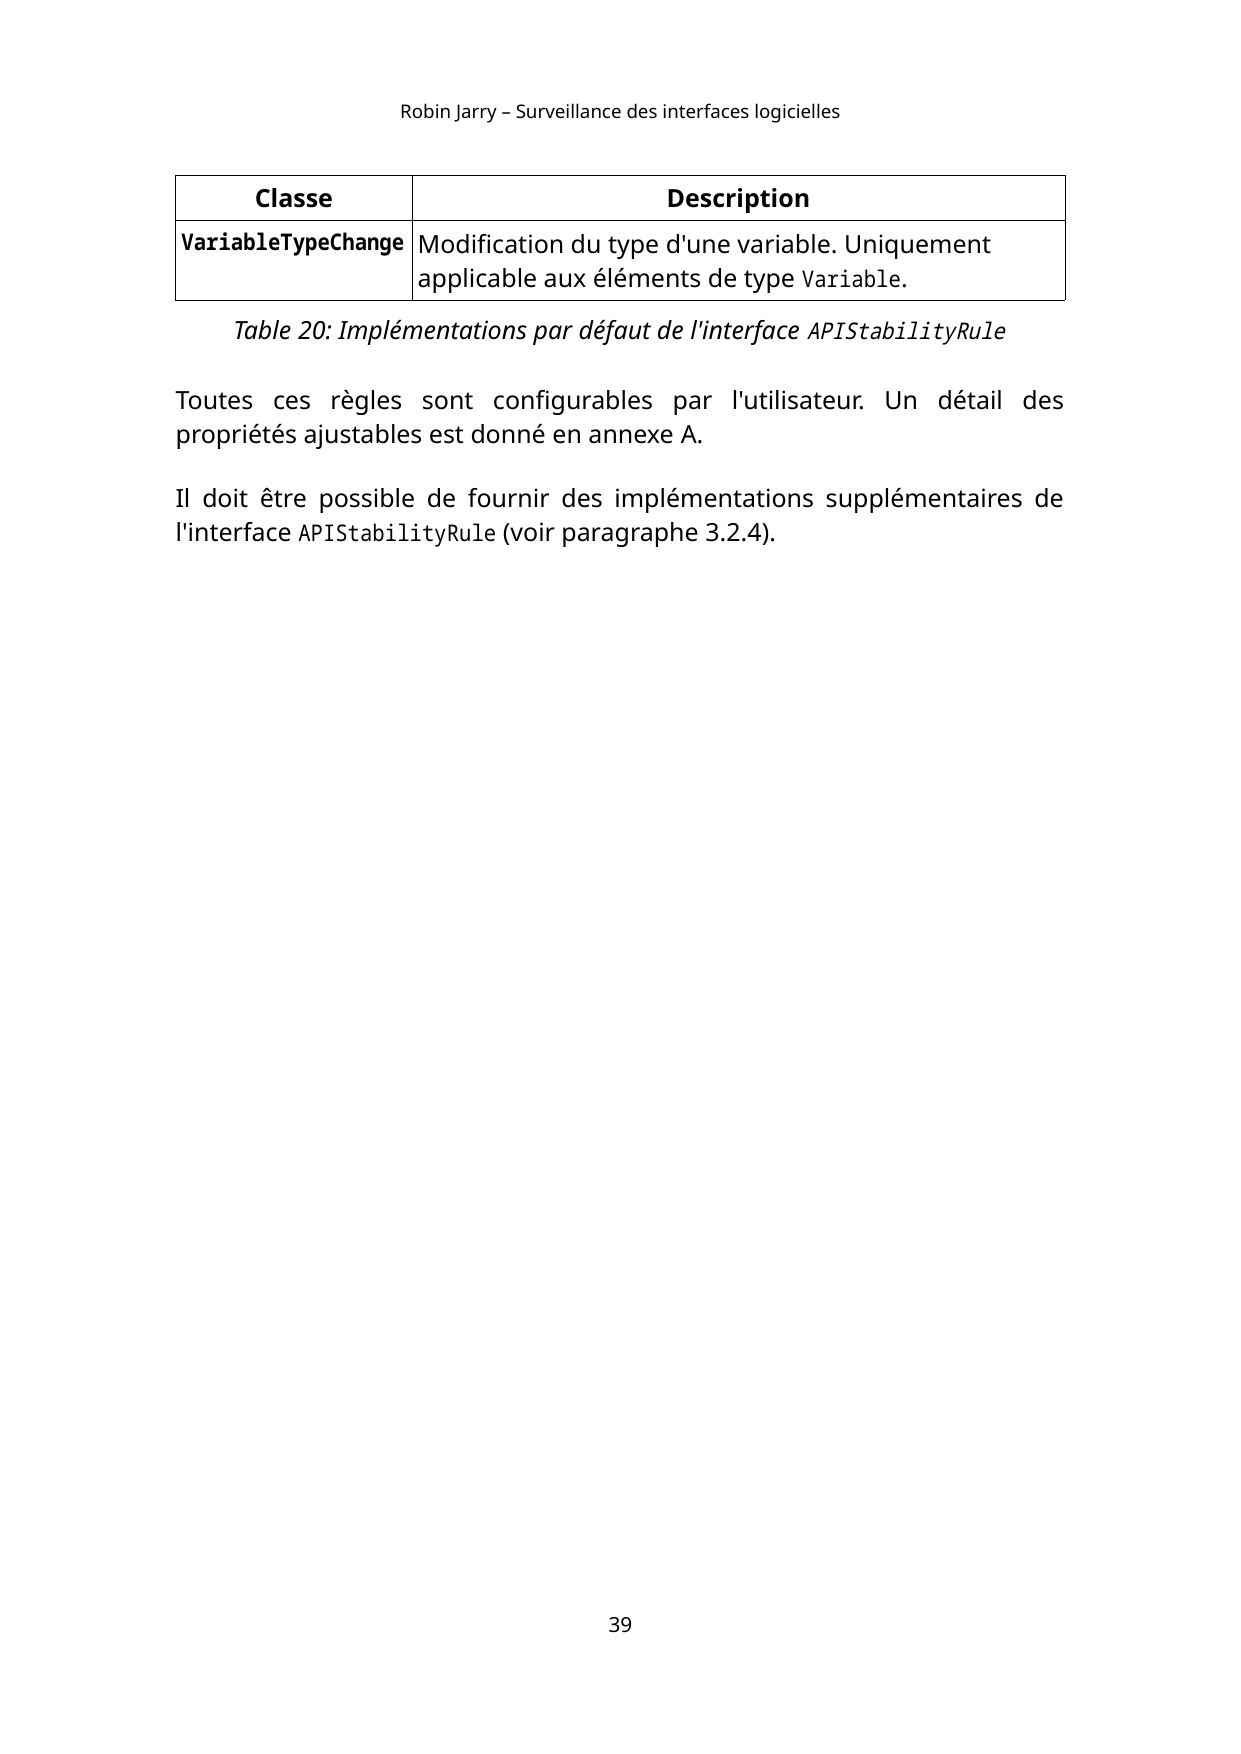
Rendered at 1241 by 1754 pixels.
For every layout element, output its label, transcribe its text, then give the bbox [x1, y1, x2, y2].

text Il doit être possible de fournir des implémentations supplémentaires de l'interface APIStabilityRule (voir paragraphe 3.2.4). [175, 481, 1065, 549]
table_header Classe [176, 176, 412, 220]
table_cell VariableTypeChange [176, 221, 412, 300]
table_header Description [413, 176, 1065, 220]
text Toutes ces règles sont configurables par l'utilisateur. Un détail des propriétés ajustables est donné en annexe A. [175, 383, 1065, 451]
text Table 20: Implémentations par défaut de l'interface APIStabilityRule [175, 313, 1065, 347]
table_cell Modification du type d'une variable. Uniquement applicable aux éléments de type Variable. [413, 221, 1065, 300]
